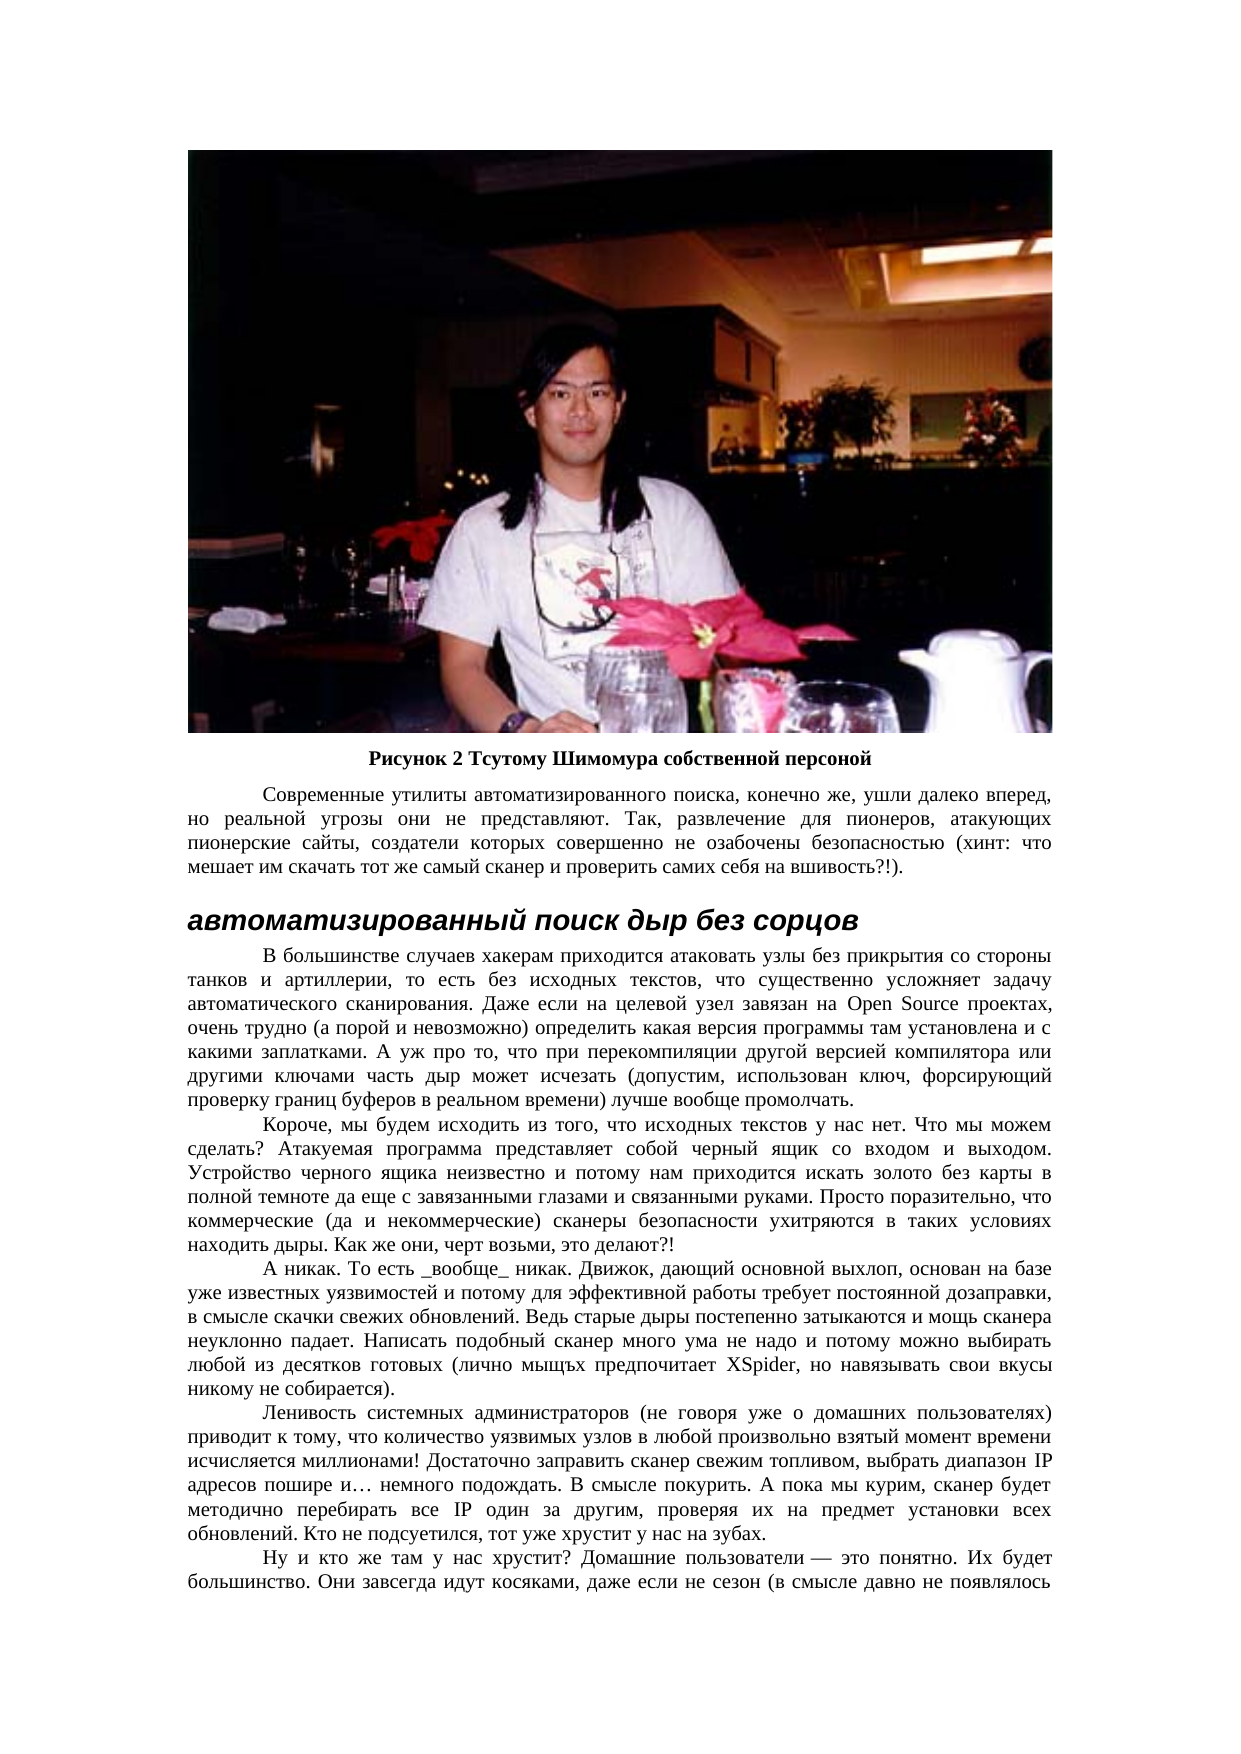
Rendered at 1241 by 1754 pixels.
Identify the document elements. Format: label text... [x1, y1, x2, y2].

text Рисунок 2 Тсутому Шимомура собственной персоной [187, 745, 1053, 769]
picture [188, 150, 1053, 733]
text Современные утилиты автоматизированного поиска, конечно же, ушли далеко вперед, но реальной угрозы они не представляют. Так, развлечение для пионеров, атакующих пионерские сайты, создатели которых совершенно не озабочены безопасностью (хинт: что мешает им скачать тот же самый сканер и проверить самих себя на вшивость?!). [187, 782, 1053, 878]
text А никак. То есть _вообще_ никак. Движок, дающий основной выхлоп, основан на базе уже известных уязвимостей и потому для эффективной работы требует постоянной дозаправки, в смысле скачки свежих обновлений. Ведь старые дыры постепенно затыкаются и мощь сканера неуклонно падает. Написать подобный сканер много ума не надо и потому можно выбирать любой из десятков готовых (лично мыщъх предпочитает XSpider, но навязывать свои вкусы никому не собирается). [187, 1256, 1053, 1400]
subtitle автоматизированный поиск дыр без сорцов [187, 903, 1053, 937]
text Ленивость системных администраторов (не говоря уже о домашних пользователях) приводит к тому, что количество уязвимых узлов в любой произвольно взятый момент времени исчисляется миллионами! Достаточно заправить сканер свежим топливом, выбрать диапазон IP адресов пошире и… немного подождать. В смысле покурить. А пока мы курим, сканер будет методично перебирать все IP один за другим, проверяя их на предмет установки всех обновлений. Кто не подсуетился, тот уже хрустит у нас на зубах. [187, 1400, 1053, 1544]
text Короче, мы будем исходить из того, что исходных текстов у нас нет. Что мы можем сделать? Атакуемая программа представляет собой черный ящик со входом и выходом. Устройство черного ящика неизвестно и потому нам приходится искать золото без карты в полной темноте да еще с завязанными глазами и связанными руками. Просто поразительно, что коммерческие (да и некоммерческие) сканеры безопасности ухитряются в таких условиях находить дыры. Как же они, черт возьми, это делают?! [187, 1111, 1053, 1256]
text Ну и кто же там у нас хрустит? Домашние пользователи — это понятно. Их будет большинство. Они завсегда идут косяками, даже если не сезон (в смысле давно не появлялось [187, 1544, 1053, 1593]
text В большинстве случаев хакерам приходится атаковать узлы без прикрытия со стороны танков и артиллерии, то есть без исходных текстов, что существенно усложняет задачу автоматического сканирования. Даже если на целевой узел завязан на Open Source проектах, очень трудно (а порой и невозможно) определить какая версия программы там установлена и с какими заплатками. А уж про то, что при перекомпиляции другой версией компилятора или другими ключами часть дыр может исчезать (допустим, использован ключ, форсирующий проверку границ буферов в реальном времени) лучше вообще промолчать. [187, 943, 1053, 1111]
